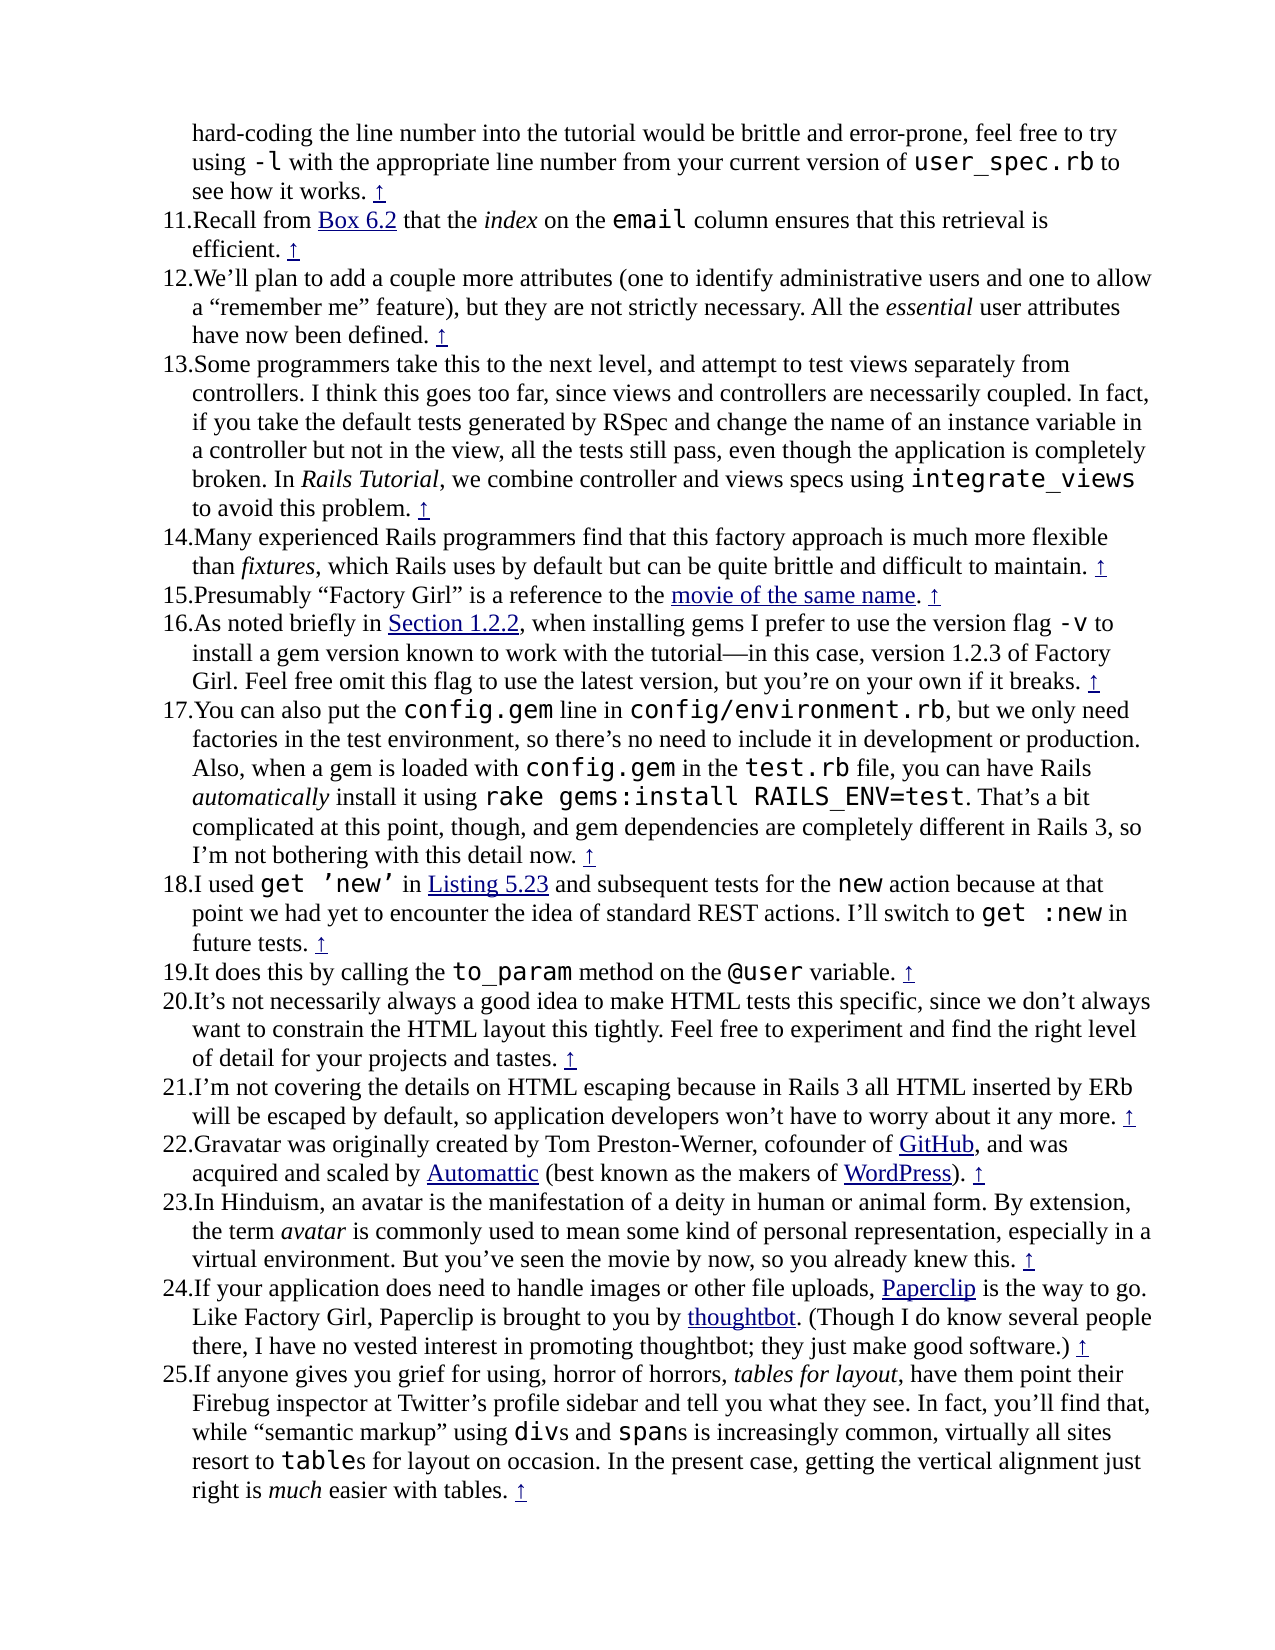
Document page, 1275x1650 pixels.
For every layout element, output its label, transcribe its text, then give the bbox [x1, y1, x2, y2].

list If your application does need to handle images or other file uploads, Paperclip is the way to go. Like Factory Girl, Paperclip is brought to you by thoughtbot. (Though I do know several people there, I have no vested interest in promoting thoughtbot; they just make good software.) ↑ [162, 1273, 1157, 1359]
list Some programmers take this to the next level, and attempt to test views separately from controllers. I think this goes too far, since views and controllers are necessarily coupled. In fact, if you take the default tests generated by RSpec and change the name of an instance variable in a controller but not in the view, all the tests still pass, even though the application is completely broken. In Rails Tutorial, we combine controller and views specs using integrate_views to avoid this problem. ↑ [162, 349, 1157, 522]
list It’s not necessarily always a good idea to make HTML tests this specific, since we don’t always want to constrain the HTML layout this tightly. Feel free to experiment and find the right level of detail for your projects and tastes. ↑ [162, 986, 1157, 1072]
list It does this by calling the to_param method on the @user variable. ↑ [162, 957, 1157, 986]
list I’m not covering the details on HTML escaping because in Rails 3 all HTML inserted by ERb will be escaped by default, so application developers won’t have to worry about it any more. ↑ [162, 1072, 1157, 1129]
list You can also put the config.gem line in config/environment.rb, but we only need factories in the test environment, so there’s no need to include it in development or production. Also, when a gem is loaded with config.gem in the test.rb file, you can have Rails automatically install it using rake gems:install RAILS_ENV=test. That’s a bit complicated at this point, though, and gem dependencies are completely different in Rails 3, so I’m not bothering with this detail now. ↑ [162, 695, 1157, 869]
list Presumably “Factory Girl” is a reference to the movie of the same name. ↑ [162, 580, 1157, 608]
list hard-coding the line number into the tutorial would be brittle and error-prone, feel free to try using -l with the appropriate line number from your current version of user_spec.rb to see how it works. ↑ [162, 118, 1157, 205]
list Recall from Box 6.2 that the index on the email column ensures that this retrieval is efficient. ↑ [162, 205, 1157, 263]
list Many experienced Rails programmers find that this factory approach is much more flexible than fixtures, which Rails uses by default but can be quite brittle and difficult to maintain. ↑ [162, 522, 1157, 580]
list In Hinduism, an avatar is the manifestation of a deity in human or animal form. By extension, the term avatar is commonly used to mean some kind of personal representation, especially in a virtual environment. But you’ve seen the movie by now, so you already knew this. ↑ [162, 1187, 1157, 1273]
list Gravatar was originally created by Tom Preston-Werner, cofounder of GitHub, and was acquired and scaled by Automattic (best known as the makers of WordPress). ↑ [162, 1129, 1157, 1187]
list We’ll plan to add a couple more attributes (one to identify administrative users and one to allow a “remember me” feature), but they are not strictly necessary. All the essential user attributes have now been defined. ↑ [162, 263, 1157, 349]
list I used get ’new’ in Listing 5.23 and subsequent tests for the new action because at that point we had yet to encounter the idea of standard REST actions. I’ll switch to get :new in future tests. ↑ [162, 869, 1157, 957]
list As noted briefly in Section 1.2.2, when installing gems I prefer to use the version flag -v to install a gem version known to work with the tutorial—in this case, version 1.2.3 of Factory Girl. Feel free omit this flag to use the latest version, but you’re on your own if it breaks. ↑ [162, 608, 1157, 695]
list If anyone gives you grief for using, horror of horrors, tables for layout, have them point their Firebug inspector at Twitter’s profile sidebar and tell you what they see. In fact, you’ll find that, while “semantic markup” using divs and spans is increasingly common, virtually all sites resort to tables for layout on occasion. In the present case, getting the vertical alignment just right is much easier with tables. ↑ [162, 1359, 1157, 1504]
